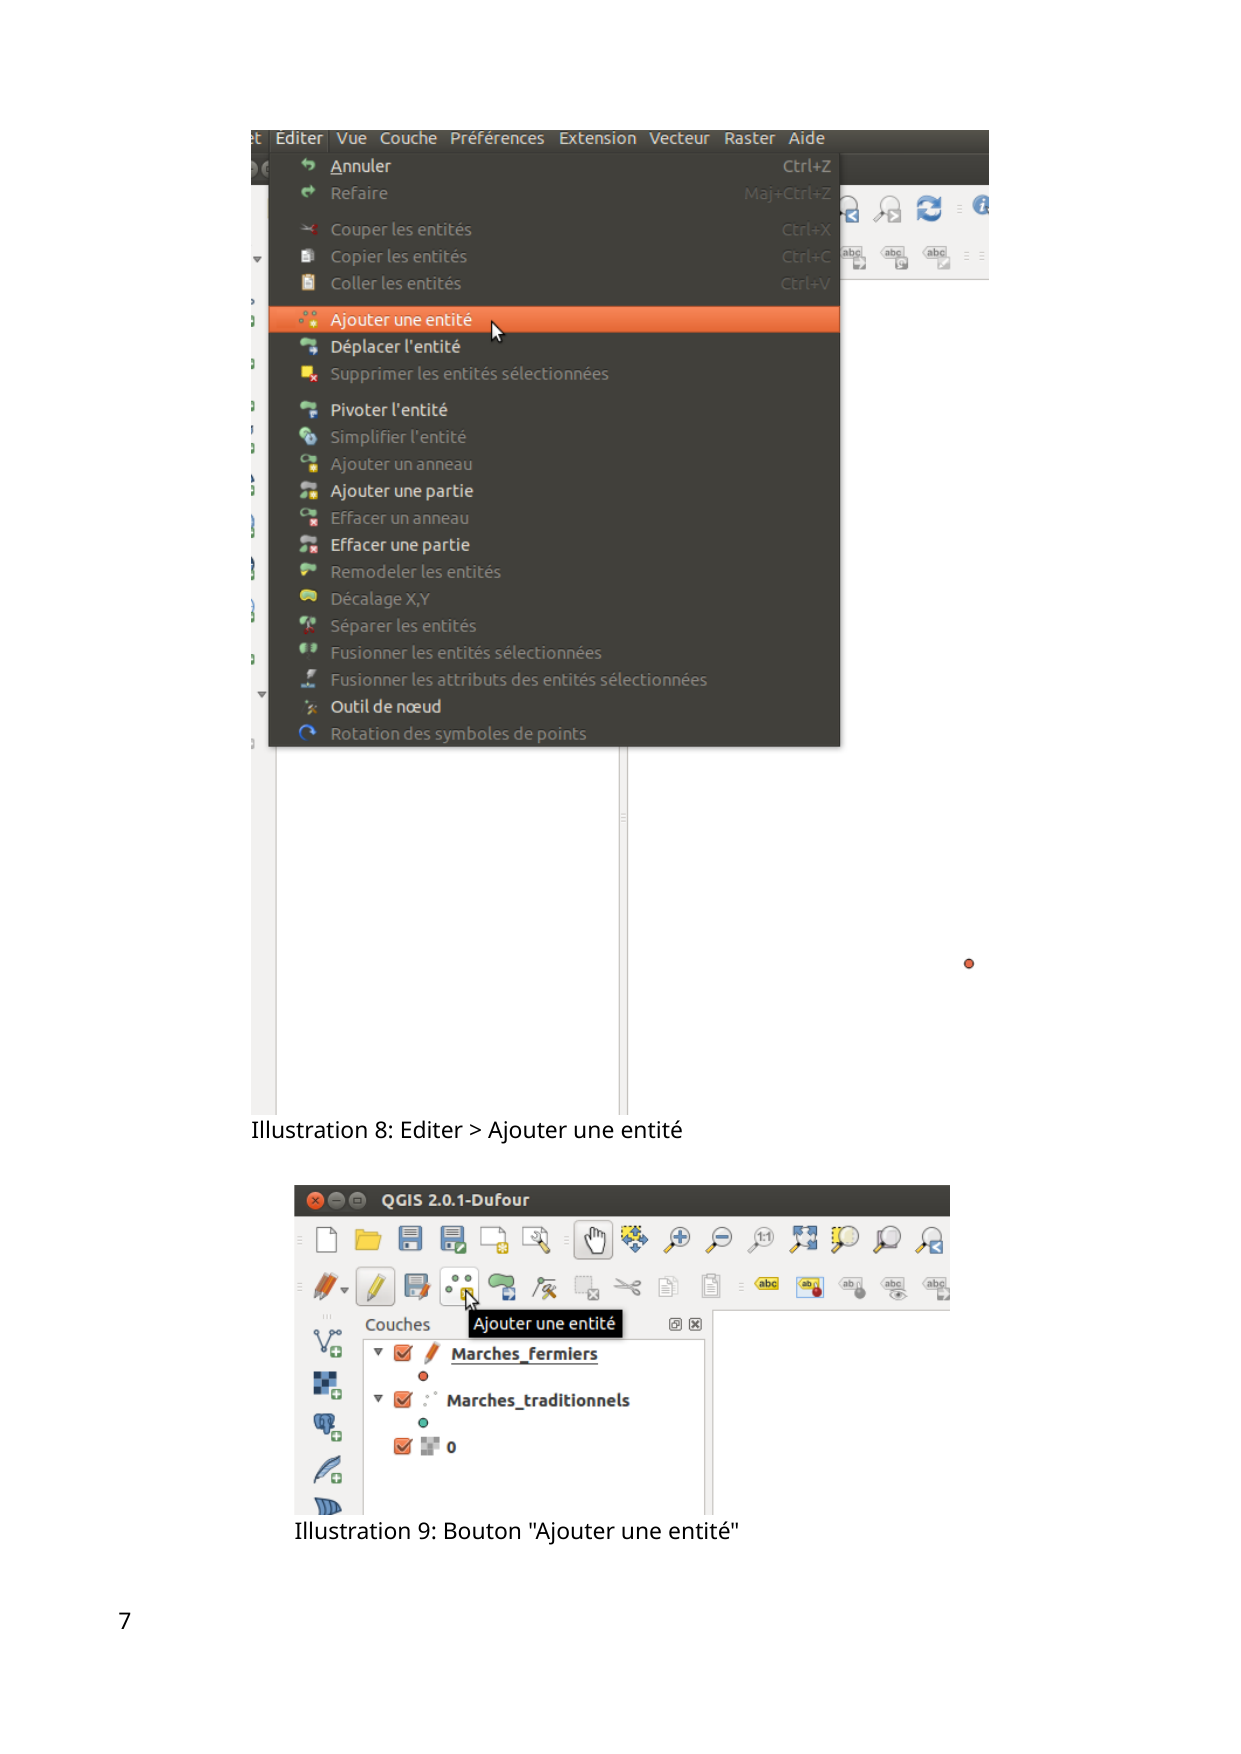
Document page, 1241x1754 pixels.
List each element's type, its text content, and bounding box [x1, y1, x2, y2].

text Illustration 8: Editer > Ajouter une entité [251, 1115, 989, 1145]
picture [294, 1185, 950, 1515]
picture [251, 130, 989, 1115]
text Illustration 9: Bouton "Ajouter une entité" [294, 1515, 950, 1546]
